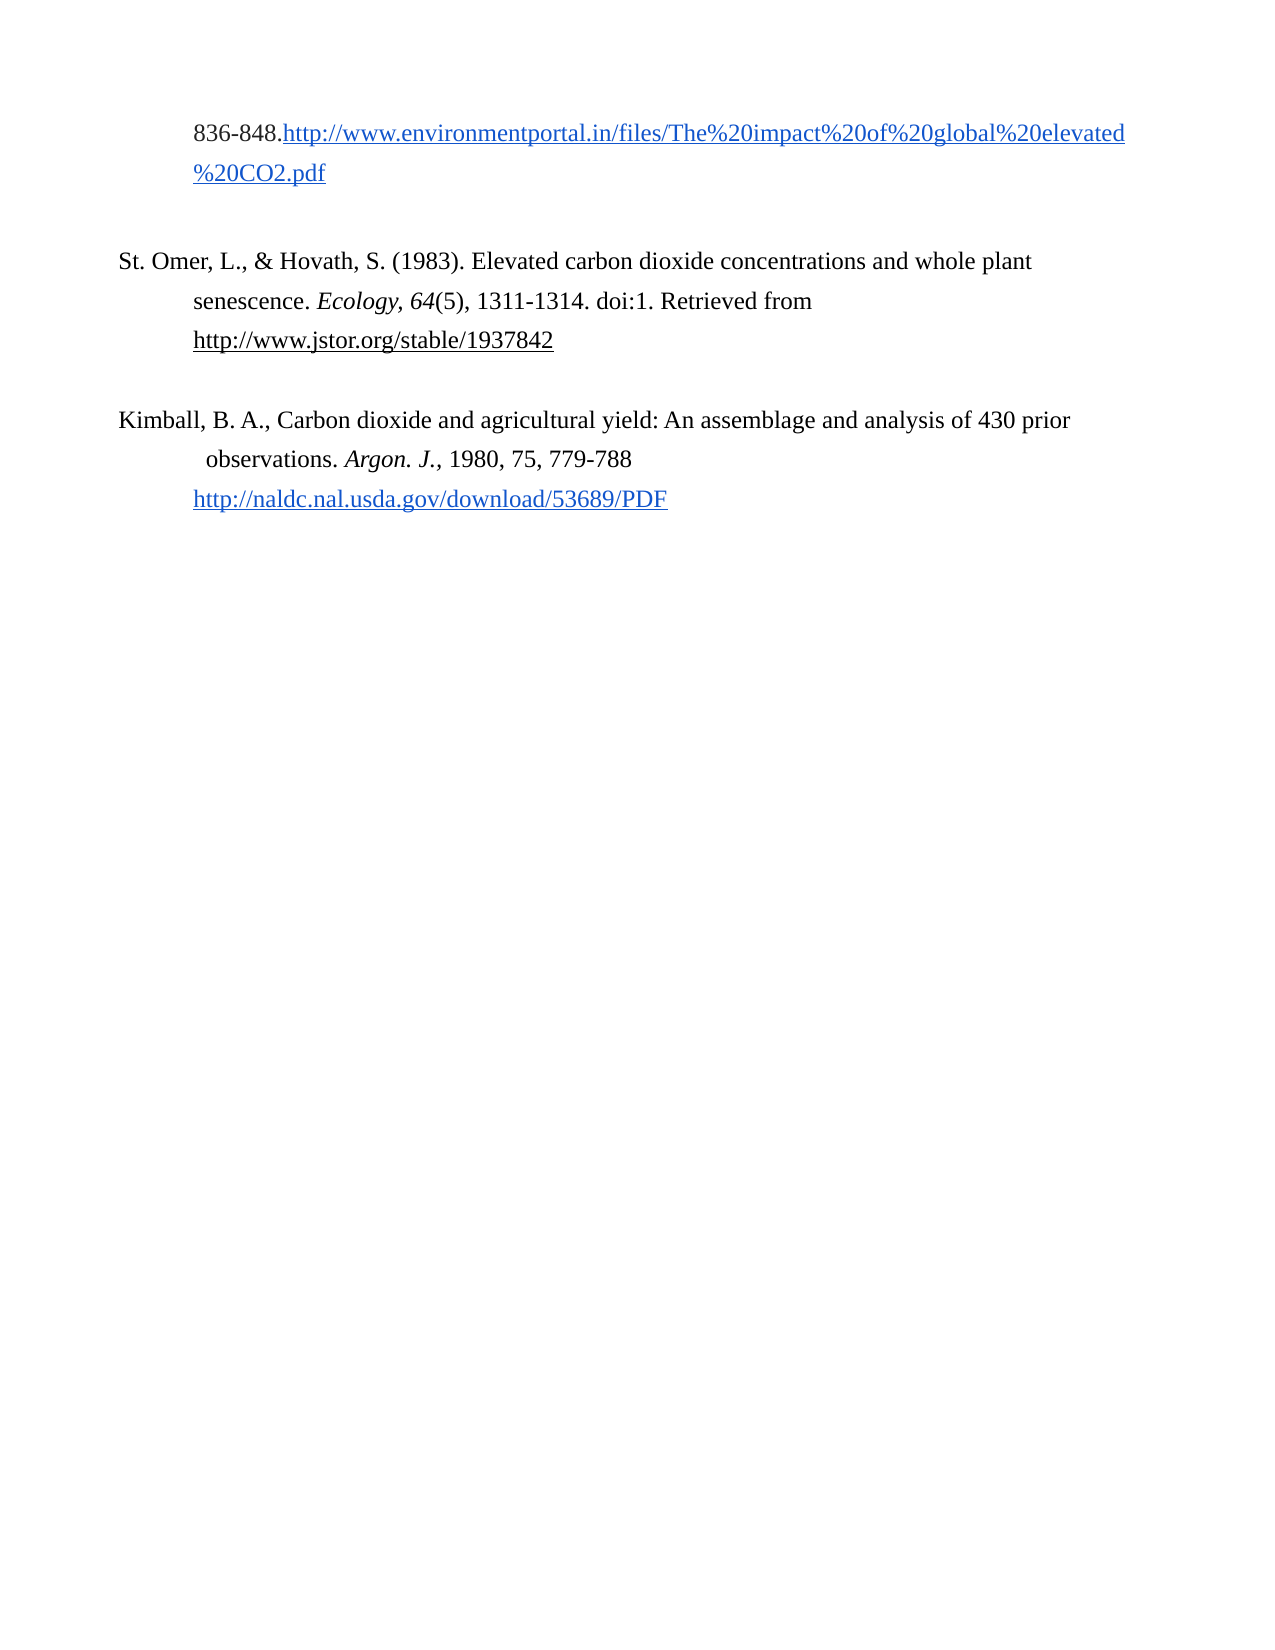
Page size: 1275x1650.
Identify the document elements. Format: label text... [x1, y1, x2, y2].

text St. Omer, L., & Hovath, S. (1983). Elevated carbon dioxide concentrations and whole plant [118, 246, 1157, 275]
text http://www.jstor.org/stable/1937842 [118, 326, 1157, 354]
text 836-848.http://www.environmentportal.in/files/The%20impact%20of%20global%20elevated%20CO2.pdf [193, 118, 1157, 186]
text senescence. Ecology, 64(5), 1311-1314. doi:1. Retrieved from [118, 286, 1157, 315]
text observations. Argon. J., 1980, 75, 779-788 [118, 444, 1157, 473]
text Kimball, B. A., Carbon dioxide and agricultural yield: An assemblage and analysis of 430 prior [118, 405, 1157, 433]
text http://naldc.nal.usda.gov/download/53689/PDF [118, 484, 1157, 513]
